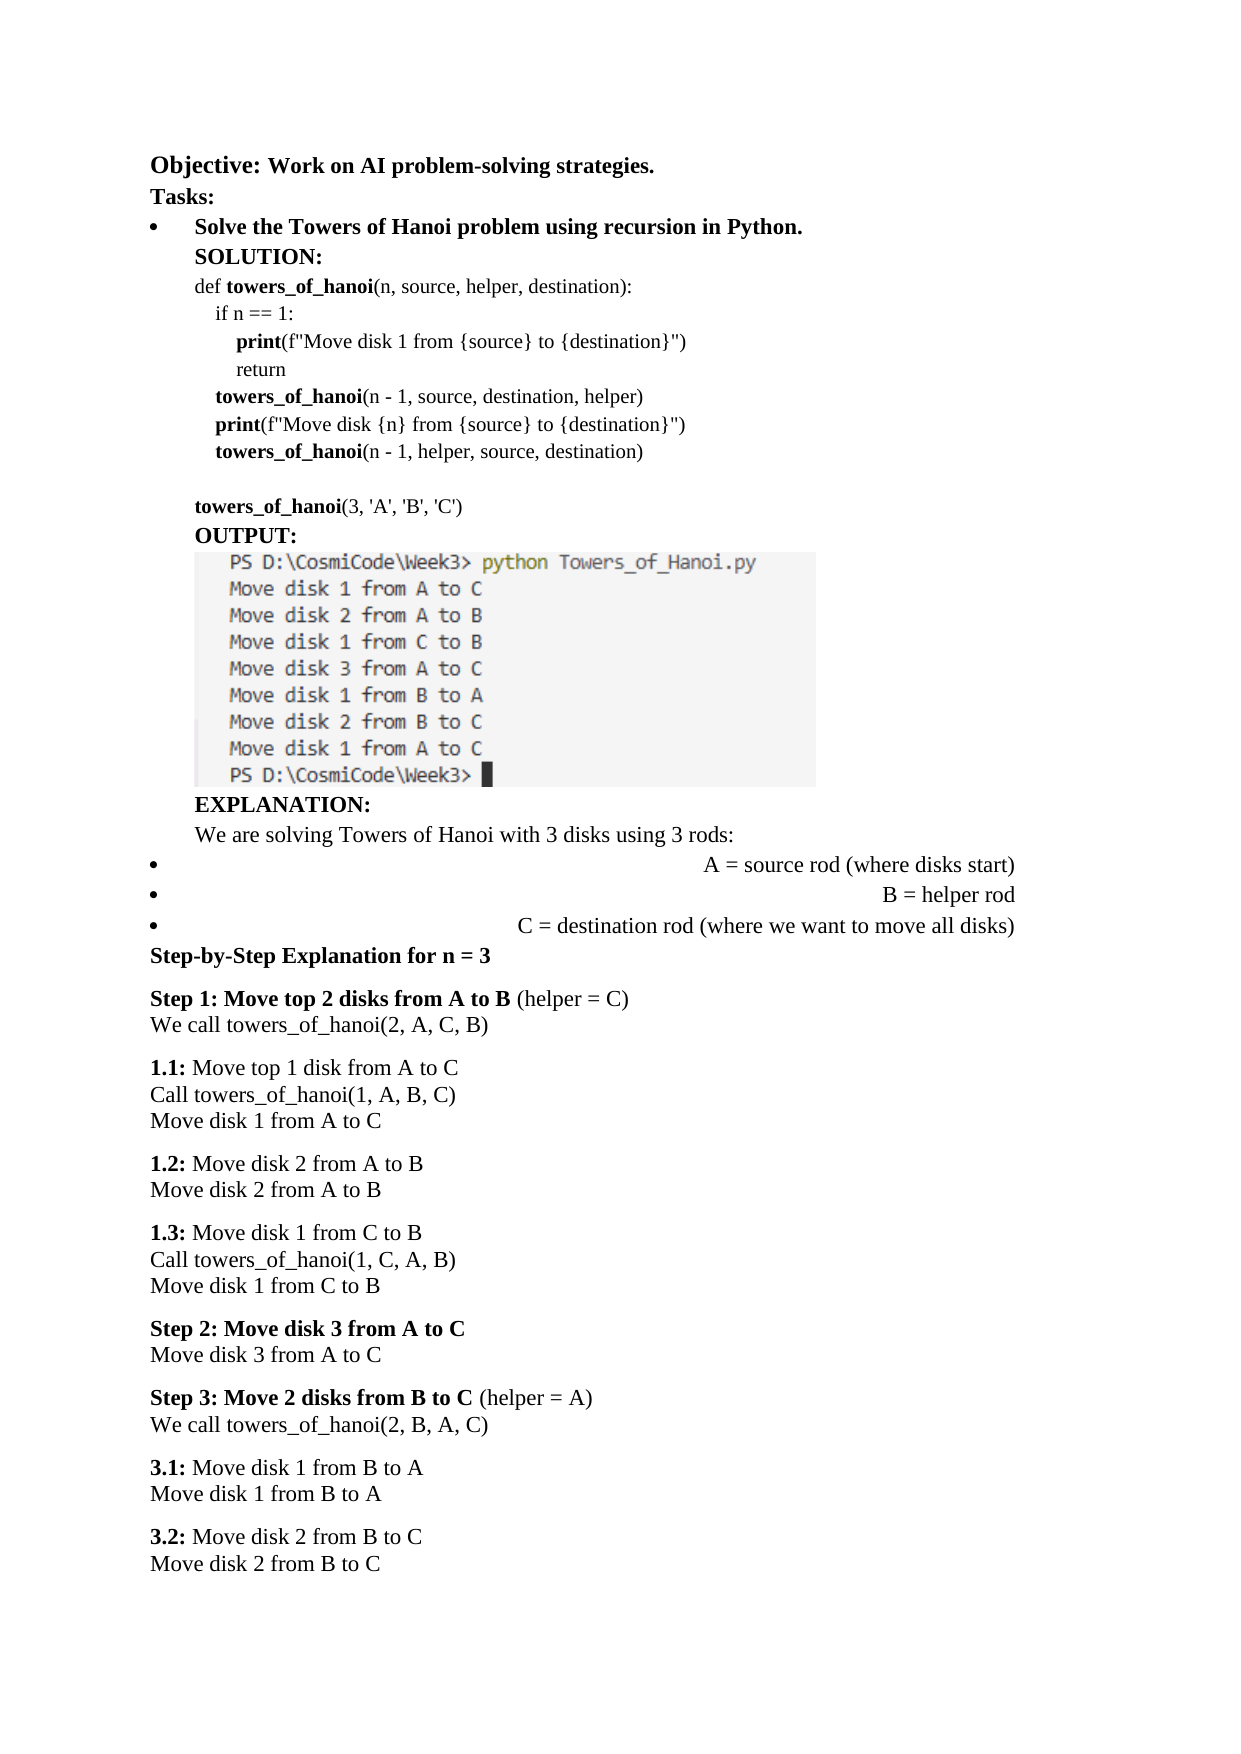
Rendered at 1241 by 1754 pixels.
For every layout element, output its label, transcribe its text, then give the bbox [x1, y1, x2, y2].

list B = helper rod [150, 881, 1169, 908]
text We are solving Towers of Hanoi with 3 disks using 3 rods: [194, 821, 1169, 847]
text 1.2: Move disk 2 from A to B Move disk 2 from A to B [150, 1150, 1090, 1203]
text 3.1: Move disk 1 from B to A Move disk 1 from B to A [150, 1454, 1090, 1507]
text Tasks: [150, 183, 1169, 209]
text Step 1: Move top 2 disks from A to B (helper = C) We call towers_of_hanoi(2, A, C, B) [150, 985, 1090, 1038]
text if n == 1: [194, 301, 1169, 325]
text towers_of_hanoi(3, 'A', 'B', 'C') [194, 494, 1169, 518]
list C = destination rod (where we want to move all disks) [150, 912, 1169, 938]
text OUTPUT: [194, 522, 1169, 548]
text Step 2: Move disk 3 from A to C Move disk 3 from A to C [150, 1315, 1090, 1368]
text print(f"Move disk 1 from {source} to {destination}") [194, 329, 1169, 353]
text Step 3: Move 2 disks from B to C (helper = A) We call towers_of_hanoi(2, B, A, C) [150, 1384, 1090, 1437]
text 1.1: Move top 1 disk from A to C Call towers_of_hanoi(1, A, B, C) Move disk 1 from A to C [150, 1054, 1090, 1133]
text towers_of_hanoi(n - 1, helper, source, destination) [194, 439, 1169, 463]
text 3.2: Move disk 2 from B to C Move disk 2 from B to C [150, 1523, 1090, 1576]
list A = source rod (where disks start) [150, 851, 1169, 878]
text Step-by-Step Explanation for n = 3 [150, 942, 1090, 968]
text SOLUTION: [194, 243, 1169, 270]
text Objective: Work on AI problem-solving strategies. [150, 150, 1169, 179]
text towers_of_hanoi(n - 1, source, destination, helper) [194, 384, 1169, 408]
list Solve the Towers of Hanoi problem using recursion in Python. [150, 213, 1169, 239]
text print(f"Move disk {n} from {source} to {destination}") [194, 412, 1169, 436]
text EXPLANATION: [194, 791, 1169, 817]
text 1.3: Move disk 1 from C to B Call towers_of_hanoi(1, C, A, B) Move disk 1 from C to B [150, 1219, 1090, 1298]
text return [194, 356, 1169, 381]
text def towers_of_hanoi(n, source, helper, destination): [194, 274, 1169, 298]
